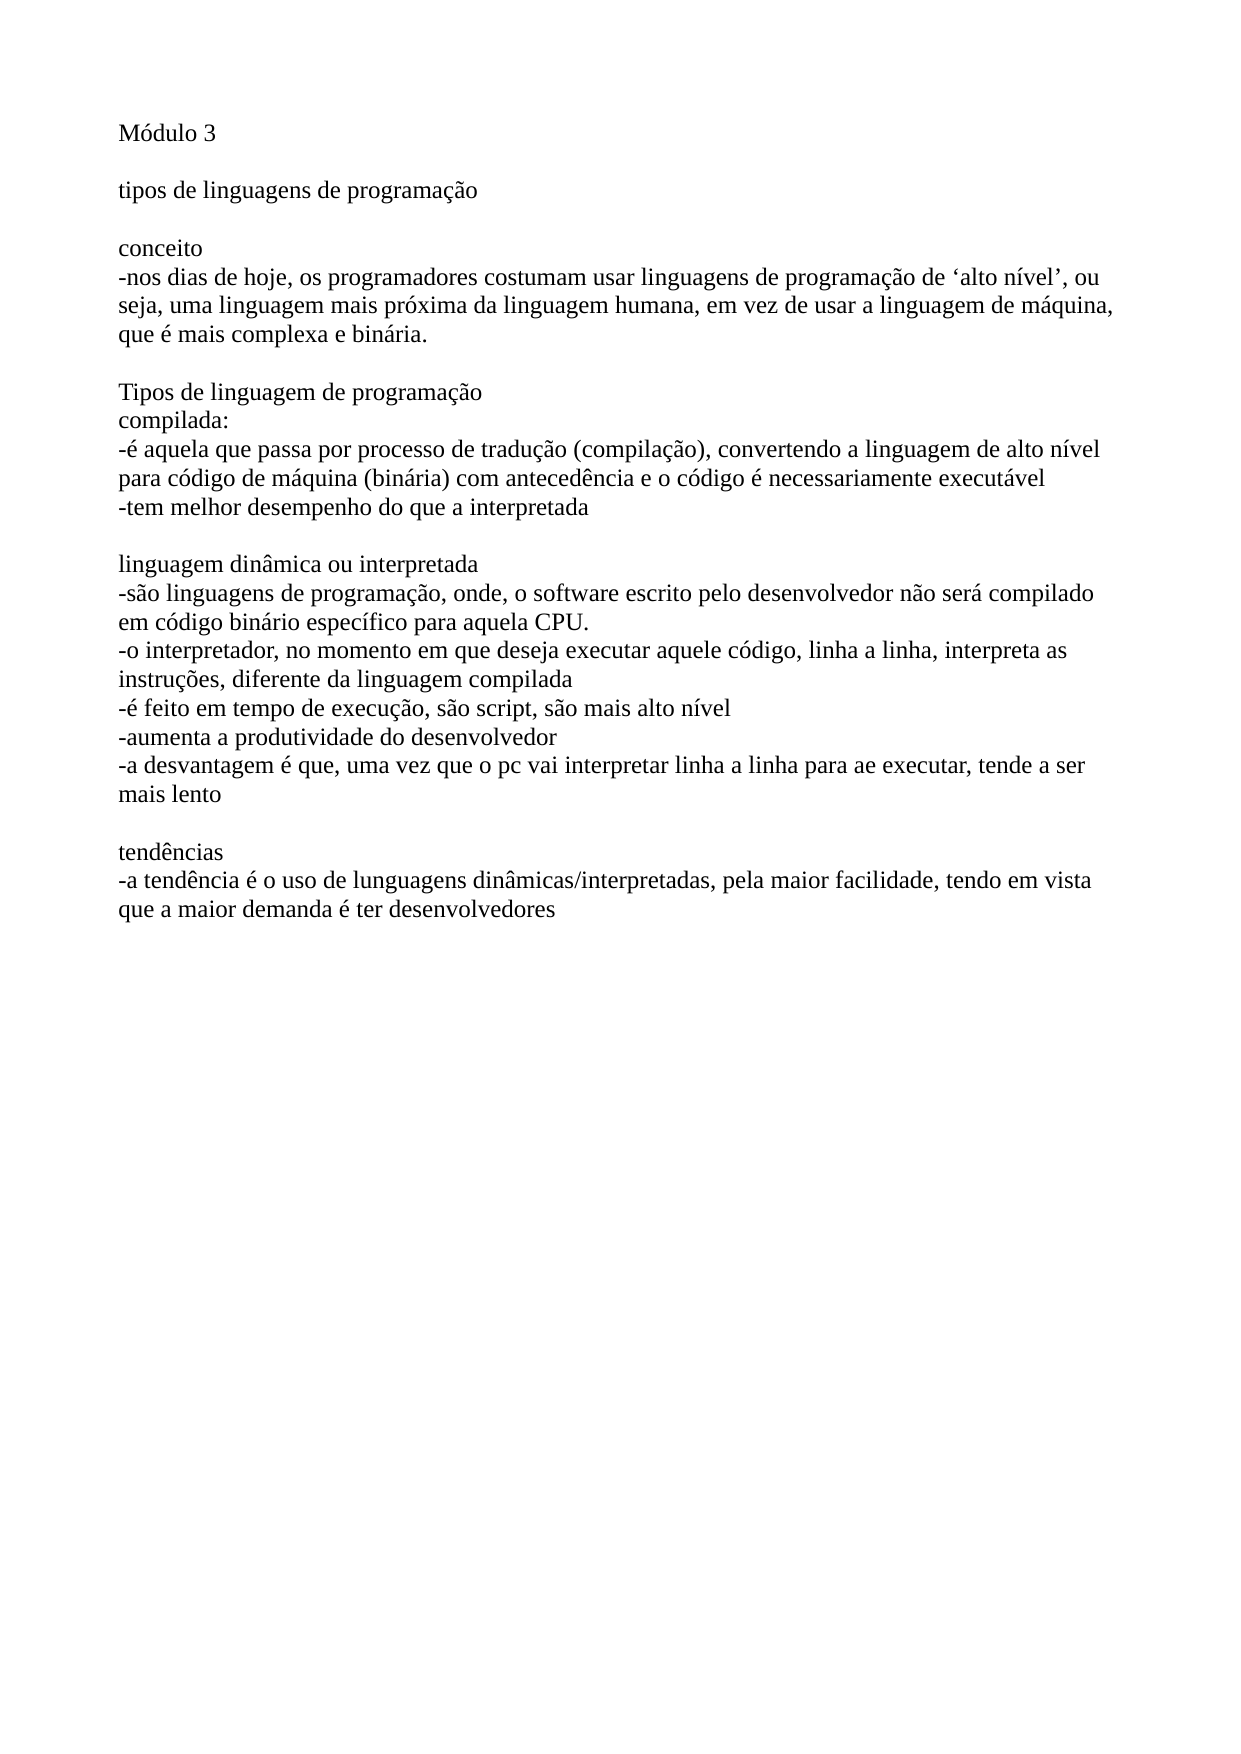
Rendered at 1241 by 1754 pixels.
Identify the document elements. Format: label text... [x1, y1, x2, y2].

text -são linguagens de programação, onde, o software escrito pelo desenvolvedor não será compilado em código binário específico para aquela CPU. [118, 578, 1122, 636]
text -é aquela que passa por processo de tradução (compilação), convertendo a linguagem de alto nível para código de máquina (binária) com antecedência e o código é necessariamente executável [118, 434, 1122, 492]
text Tipos de linguagem de programação [118, 377, 1122, 406]
text -a desvantagem é que, uma vez que o pc vai interpretar linha a linha para ae executar, tende a ser mais lento [118, 751, 1122, 808]
text tendências [118, 837, 1122, 866]
text compilada: [118, 406, 1122, 434]
text -nos dias de hoje, os programadores costumam usar linguagens de programação de ‘alto nível’, ou seja, uma linguagem mais próxima da linguagem humana, em vez de usar a linguagem de máquina, que é mais complexa e binária. [118, 262, 1122, 348]
text linguagem dinâmica ou interpretada [118, 549, 1122, 578]
text -o interpretador, no momento em que deseja executar aquele código, linha a linha, interpreta as instruções, diferente da linguagem compilada [118, 636, 1122, 693]
text -a tendência é o uso de lunguagens dinâmicas/interpretadas, pela maior facilidade, tendo em vista que a maior demanda é ter desenvolvedores [118, 866, 1122, 923]
text tipos de linguagens de programação [118, 176, 1122, 204]
text Módulo 3 [118, 118, 1122, 147]
text -é feito em tempo de execução, são script, são mais alto nível [118, 693, 1122, 722]
text -aumenta a produtividade do desenvolvedor [118, 722, 1122, 751]
text -tem melhor desempenho do que a interpretada [118, 492, 1122, 521]
text conceito [118, 233, 1122, 262]
